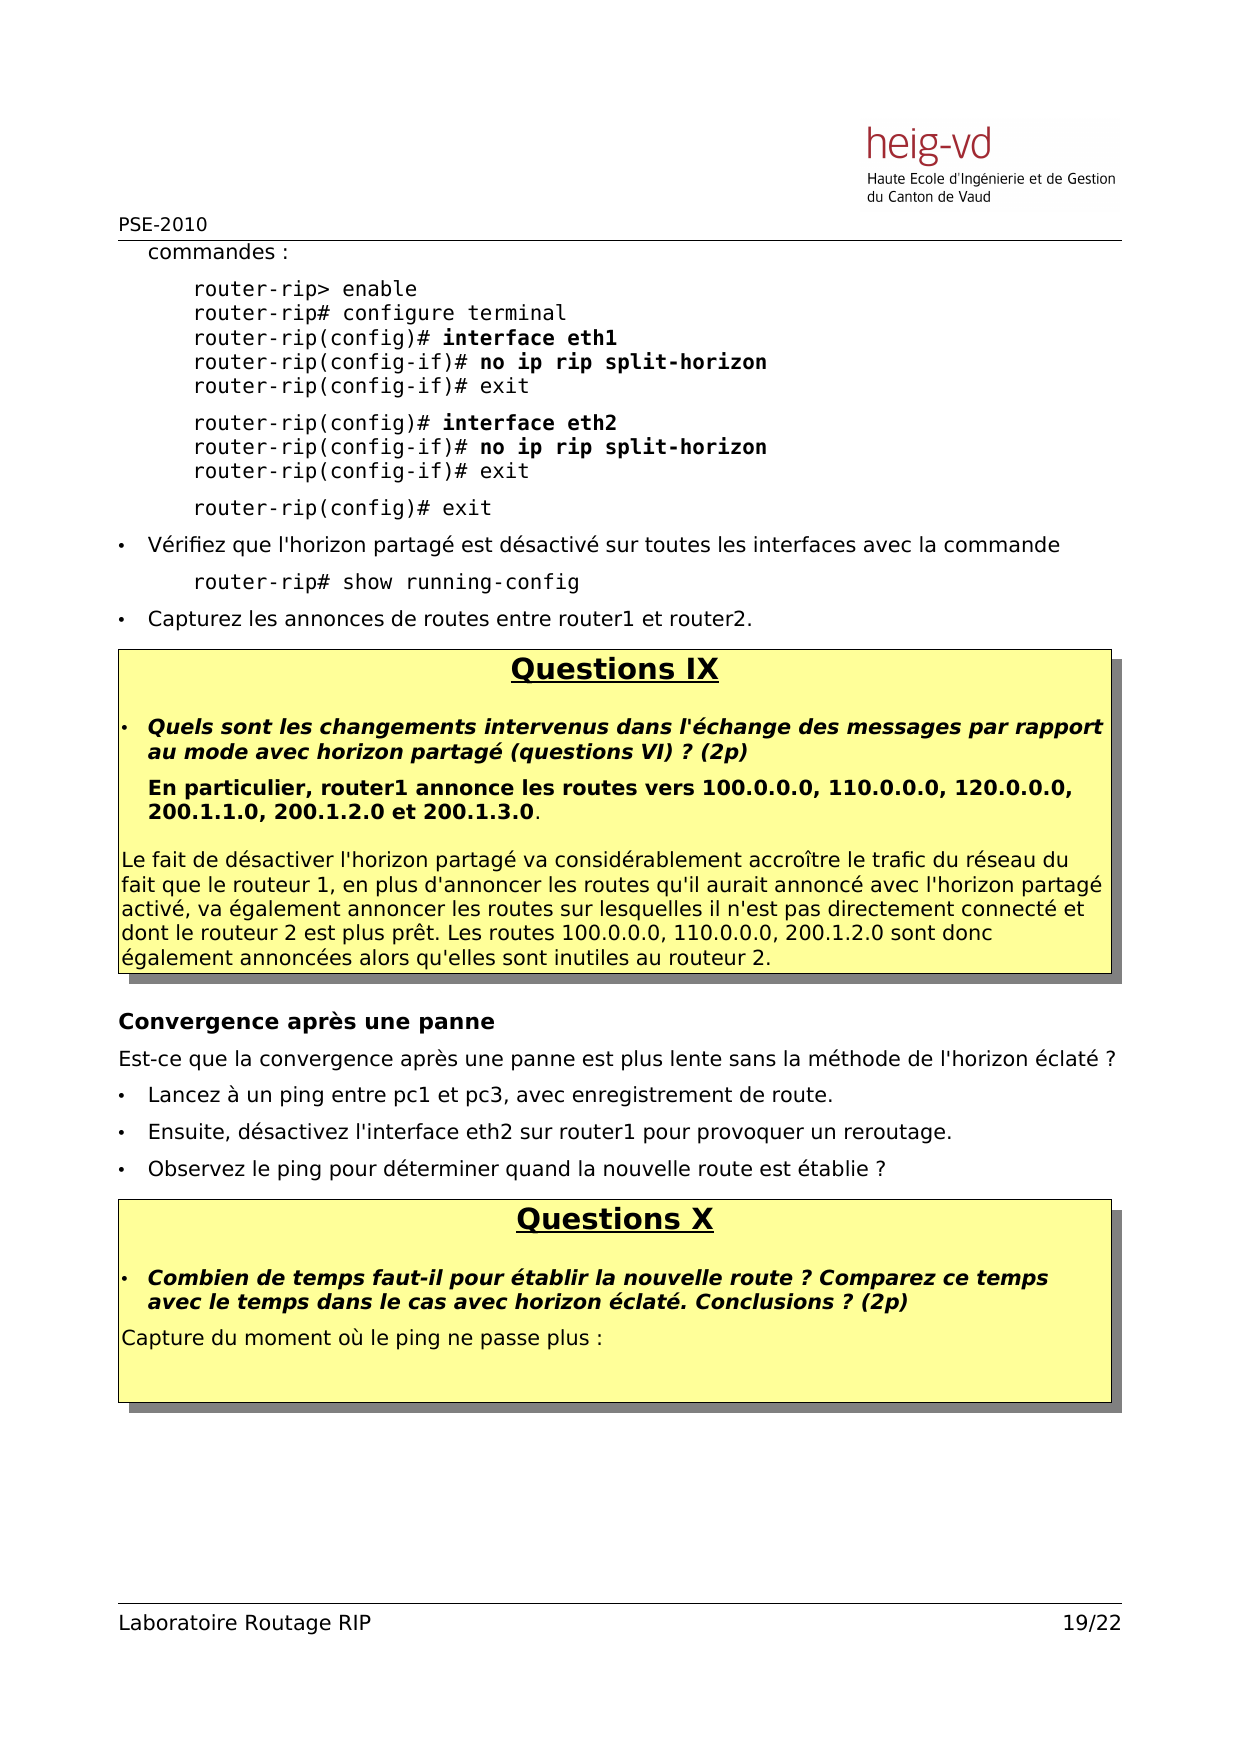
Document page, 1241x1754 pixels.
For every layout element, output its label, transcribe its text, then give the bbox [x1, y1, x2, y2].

picture [860, 118, 1121, 212]
list Lancez à un ping entre pc1 et pc3, avec enregistrement de route. [118, 1084, 1122, 1108]
subtitle Questions IX [119, 650, 1111, 686]
text Est-ce que la convergence après une panne est plus lente sans la méthode de l'horizon éclaté ? [118, 1047, 1122, 1071]
text Le fait de désactiver l'horizon partagé va considérablement accroître le trafic du réseau du fait que le routeur 1, en plus d'annoncer les routes qu'il aurait annoncé avec l'horizon partagé activé, va également annoncer les routes sur lesquelles il n'est pas directement connecté et dont le routeur 2 est plus prêt. Les routes 100.0.0.0, 110.0.0.0, 200.1.2.0 sont donc également annoncées alors qu'elles sont inutiles au routeur 2. [119, 846, 1111, 973]
list Vérifiez que l'horizon partagé est désactivé sur toutes les interfaces avec la commande [118, 533, 1122, 557]
list Capturez les annonces de routes entre router1 et router2. [118, 607, 1122, 631]
text router-rip(config)# exit [192, 496, 1122, 521]
text router-rip(config)# interface eth2 router-rip(config-if)# no ip rip split-horizon router-rip(config-if)# exit [192, 411, 1122, 484]
text router-rip> enable router-rip# configure terminal router-rip(config)# interface eth1 router-rip(config-if)# no ip rip split-horizon router-rip(config-if)# exit [192, 277, 1122, 399]
subtitle Convergence après une panne [118, 1009, 1122, 1034]
text Capture du moment où le ping ne passe plus : [119, 1323, 1111, 1347]
list commandes : [118, 241, 1122, 265]
list Combien de temps faut-il pour établir la nouvelle route ? Comparez ce temps avec le temps dans le cas avec horizon éclaté. Conclusions ? (2p) [119, 1263, 1111, 1314]
text router-rip# show running-config [192, 570, 1122, 594]
list Quels sont les changements intervenus dans l'échange des messages par rapport au mode avec horizon partagé (questions VI) ? (2p) [119, 712, 1111, 764]
list Observez le ping pour déterminer quand la nouvelle route est établie ? [118, 1157, 1122, 1181]
list Ensuite, désactivez l'interface eth2 sur router1 pour provoquer un reroutage. [118, 1120, 1122, 1145]
subtitle Questions X [119, 1200, 1111, 1236]
list En particulier, router1 annonce les routes vers 100.0.0.0, 110.0.0.0, 120.0.0.0, 200.1.1.0, 200.1.2.0 et 200.1.3.0. [119, 773, 1111, 821]
